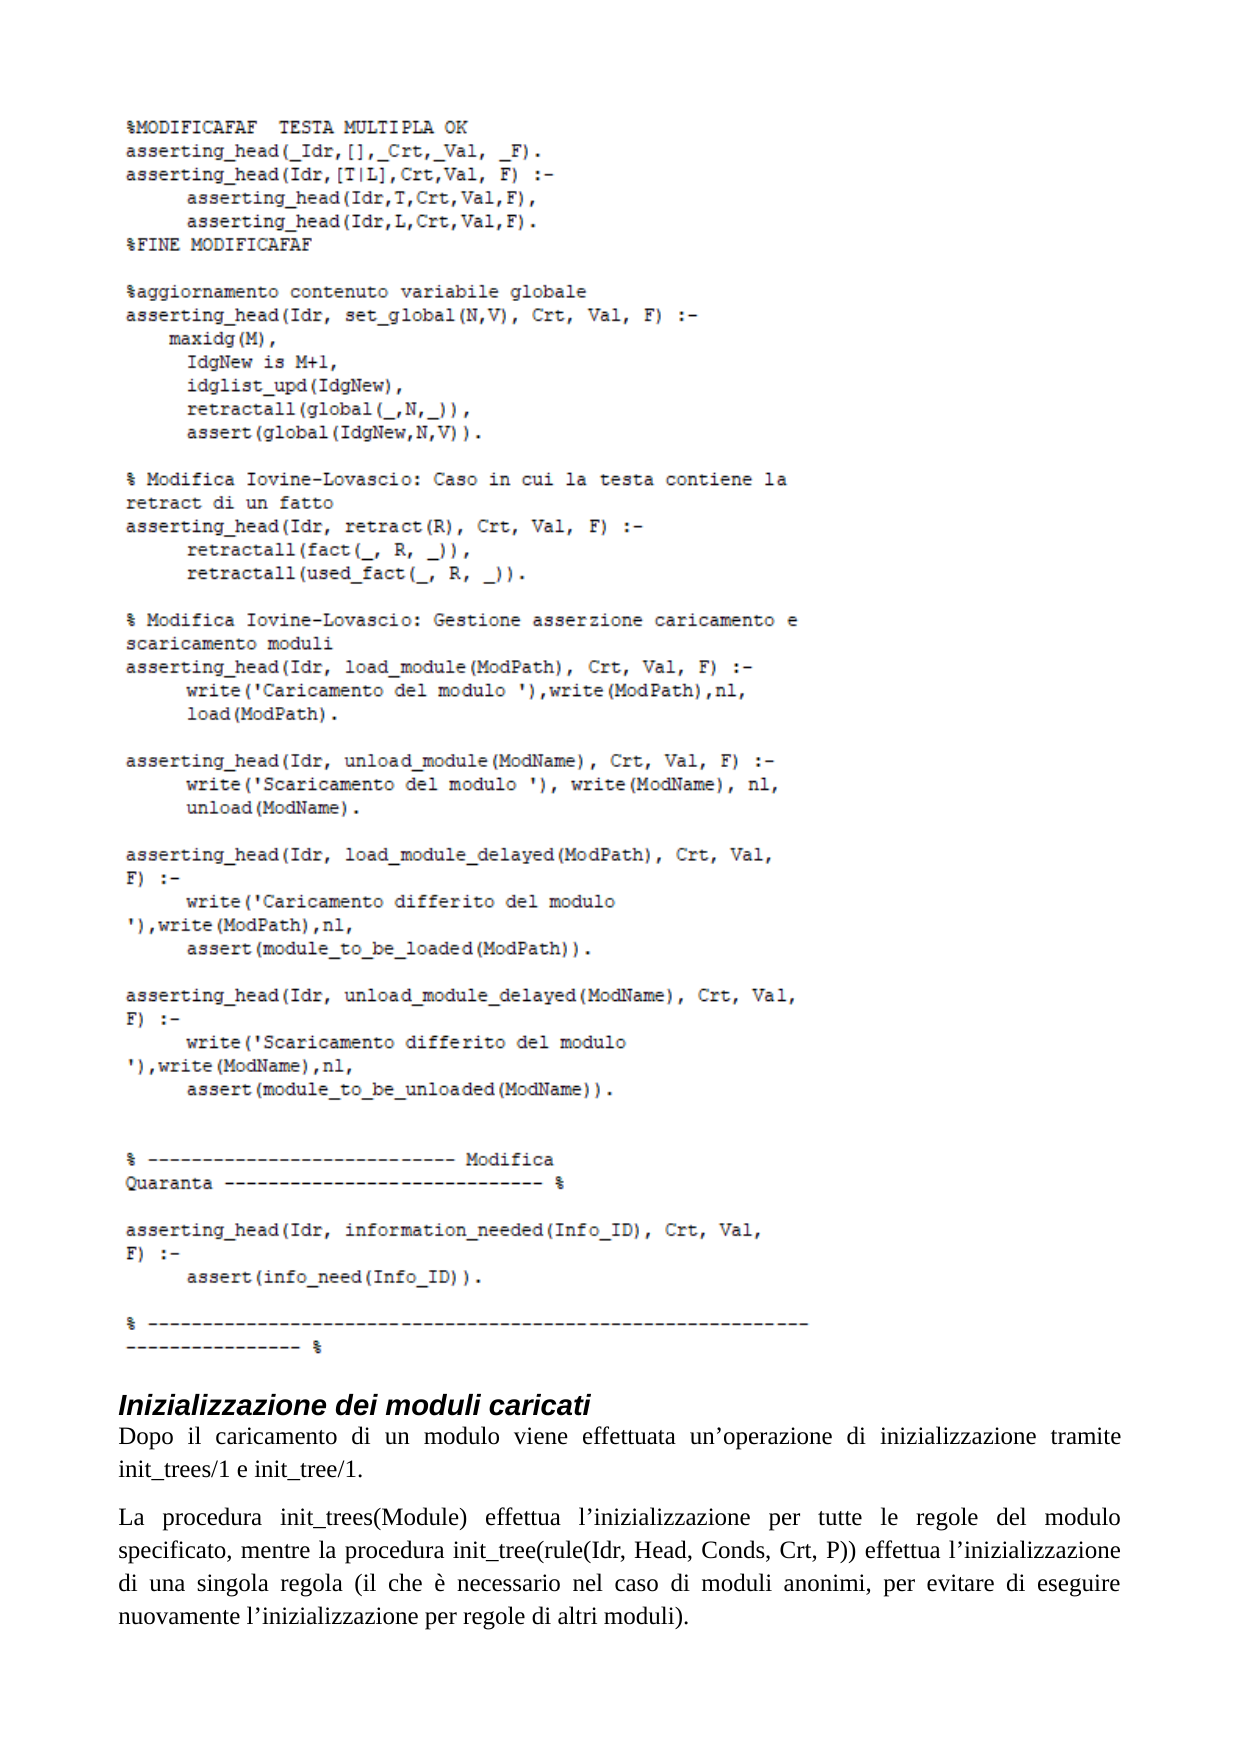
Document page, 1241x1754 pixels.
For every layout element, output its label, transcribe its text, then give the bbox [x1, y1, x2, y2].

subtitle Inizializzazione dei moduli caricati [118, 1388, 1122, 1421]
text Dopo il caricamento di un modulo viene effettuata un’operazione di inizializzazione tramite init_trees/1 e init­_tree/1. [118, 1421, 1122, 1483]
text La procedura init_trees(Module) effettua l’inizializzazione per tutte le regole del modulo specificato, mentre la procedura init_tree(rule(Idr, Head, Conds, Crt, P)) effettua l’inizializzazione di una singola regola (il che è necessario nel caso di moduli anonimi, per evitare di eseguire nuovamente l’inizializzazione per regole di altri moduli). [118, 1502, 1122, 1629]
